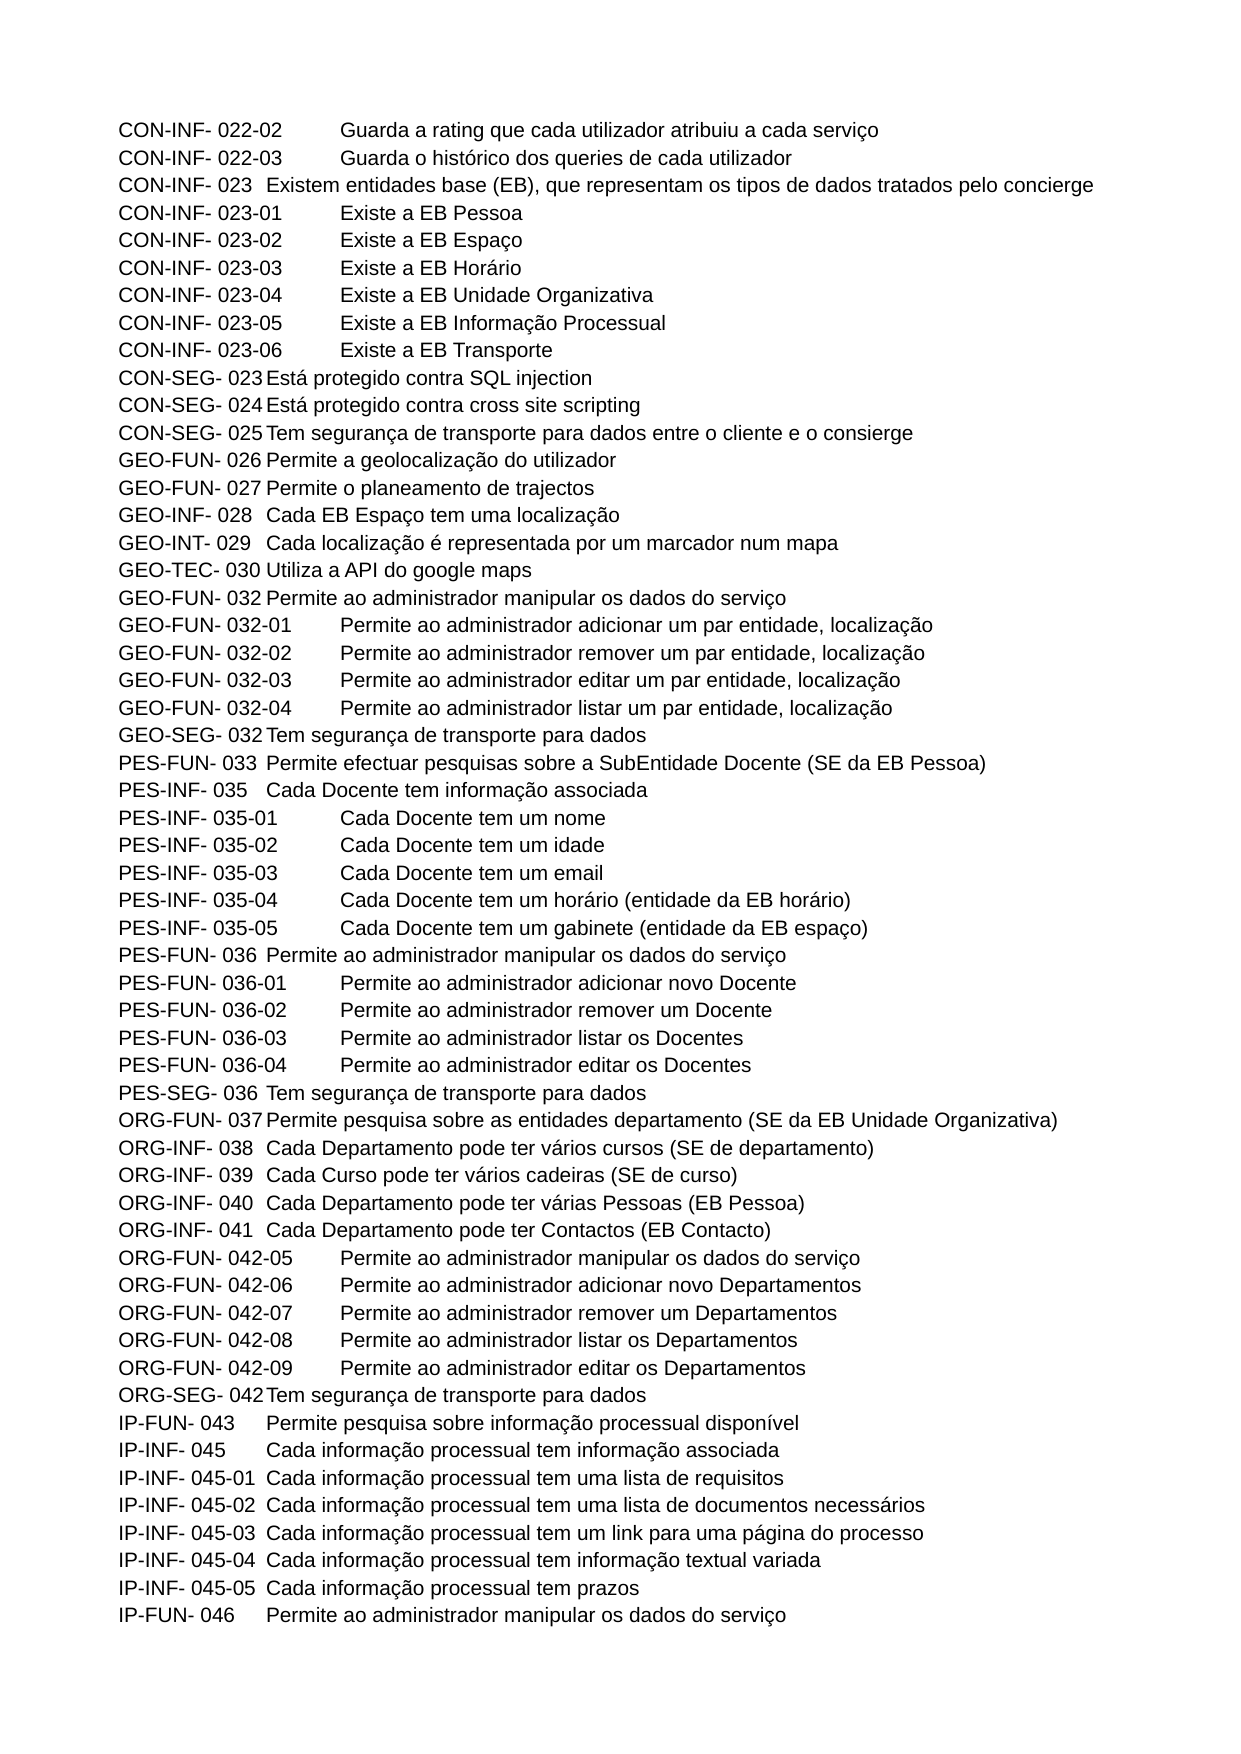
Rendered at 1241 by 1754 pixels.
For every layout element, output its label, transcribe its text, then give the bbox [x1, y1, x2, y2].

text PES-INF- 035-05 Cada Docente tem um gabinete (entidade da EB espaço) [118, 916, 1122, 939]
text ORG-SEG- 042 Tem segurança de transporte para dados [118, 1383, 1122, 1407]
text ORG-FUN- 042-07 Permite ao administrador remover um Departamentos [118, 1301, 1122, 1324]
text CON-INF- 022-02 Guarda a rating que cada utilizador atribuiu a cada serviço [118, 118, 1122, 142]
text GEO-FUN- 032 Permite ao administrador manipular os dados do serviço [118, 586, 1122, 609]
text PES-FUN- 033 Permite efectuar pesquisas sobre a SubEntidade Docente (SE da EB Pessoa) [118, 751, 1122, 774]
text CON-INF- 023-04 Existe a EB Unidade Organizativa [118, 283, 1122, 307]
text IP-FUN- 046 Permite ao administrador manipular os dados do serviço [118, 1603, 1122, 1627]
text GEO-INT- 029 Cada localização é representada por um marcador num mapa [118, 531, 1122, 554]
text IP-INF- 045-01 Cada informação processual tem uma lista de requisitos [118, 1466, 1122, 1489]
text CON-INF- 022-03 Guarda o histórico dos queries de cada utilizador [118, 146, 1122, 169]
text PES-FUN- 036-02 Permite ao administrador remover um Docente [118, 998, 1122, 1022]
text CON-INF- 023-03 Existe a EB Horário [118, 256, 1122, 279]
text IP-INF- 045-03 Cada informação processual tem um link para uma página do processo [118, 1521, 1122, 1544]
text CON-INF- 023-01 Existe a EB Pessoa [118, 201, 1122, 224]
text PES-INF- 035-01 Cada Docente tem um nome [118, 806, 1122, 829]
text CON-SEG- 024 Está protegido contra cross site scripting [118, 393, 1122, 417]
text PES-SEG- 036 Tem segurança de transporte para dados [118, 1081, 1122, 1104]
text IP-FUN- 043 Permite pesquisa sobre informação processual disponível [118, 1411, 1122, 1434]
text PES-INF- 035-02 Cada Docente tem um idade [118, 833, 1122, 857]
text ORG-INF- 041 Cada Departamento pode ter Contactos (EB Contacto) [118, 1218, 1122, 1242]
text ORG-FUN- 042-06 Permite ao administrador adicionar novo Departamentos [118, 1273, 1122, 1297]
text CON-INF- 023 Existem entidades base (EB), que representam os tipos de dados tratados pelo concierge [118, 173, 1122, 197]
text CON-INF- 023-02 Existe a EB Espaço [118, 228, 1122, 252]
text ORG-INF- 039 Cada Curso pode ter vários cadeiras (SE de curso) [118, 1163, 1122, 1187]
text PES-INF- 035-03 Cada Docente tem um email [118, 861, 1122, 884]
text GEO-FUN- 032-02 Permite ao administrador remover um par entidade, localização [118, 641, 1122, 664]
text ORG-INF- 038 Cada Departamento pode ter vários cursos (SE de departamento) [118, 1136, 1122, 1159]
text CON-SEG- 025 Tem segurança de transporte para dados entre o cliente e o consierge [118, 421, 1122, 444]
text ORG-FUN- 042-05 Permite ao administrador manipular os dados do serviço [118, 1246, 1122, 1269]
text GEO-FUN- 032-01 Permite ao administrador adicionar um par entidade, localização [118, 613, 1122, 637]
text GEO-TEC- 030 Utiliza a API do google maps [118, 558, 1122, 582]
text CON-INF- 023-05 Existe a EB Informação Processual [118, 311, 1122, 334]
text IP-INF- 045 Cada informação processual tem informação associada [118, 1438, 1122, 1462]
text ORG-FUN- 042-08 Permite ao administrador listar os Departamentos [118, 1328, 1122, 1352]
text ORG-FUN- 042-09 Permite ao administrador editar os Departamentos [118, 1356, 1122, 1379]
text GEO-INF- 028 Cada EB Espaço tem uma localização [118, 503, 1122, 527]
text ORG-INF- 040 Cada Departamento pode ter várias Pessoas (EB Pessoa) [118, 1191, 1122, 1214]
text PES-FUN- 036-03 Permite ao administrador listar os Docentes [118, 1026, 1122, 1049]
text IP-INF- 045-05 Cada informação processual tem prazos [118, 1576, 1122, 1599]
text PES-INF- 035 Cada Docente tem informação associada [118, 778, 1122, 802]
text CON-INF- 023-06 Existe a EB Transporte [118, 338, 1122, 362]
text IP-INF- 045-02 Cada informação processual tem uma lista de documentos necessários [118, 1493, 1122, 1517]
text PES-FUN- 036 Permite ao administrador manipular os dados do serviço [118, 943, 1122, 967]
text GEO-SEG- 032 Tem segurança de transporte para dados [118, 723, 1122, 747]
text PES-FUN- 036-01 Permite ao administrador adicionar novo Docente [118, 971, 1122, 994]
text ORG-FUN- 037 Permite pesquisa sobre as entidades departamento (SE da EB Unidade Organizativa) [118, 1108, 1122, 1132]
text CON-SEG- 023 Está protegido contra SQL injection [118, 366, 1122, 389]
text GEO-FUN- 032-03 Permite ao administrador editar um par entidade, localização [118, 668, 1122, 692]
text PES-FUN- 036-04 Permite ao administrador editar os Docentes [118, 1053, 1122, 1077]
text GEO-FUN- 027 Permite o planeamento de trajectos [118, 476, 1122, 499]
text GEO-FUN- 026 Permite a geolocalização do utilizador [118, 448, 1122, 472]
text PES-INF- 035-04 Cada Docente tem um horário (entidade da EB horário) [118, 888, 1122, 912]
text IP-INF- 045-04 Cada informação processual tem informação textual variada [118, 1548, 1122, 1572]
text GEO-FUN- 032-04 Permite ao administrador listar um par entidade, localização [118, 696, 1122, 719]
